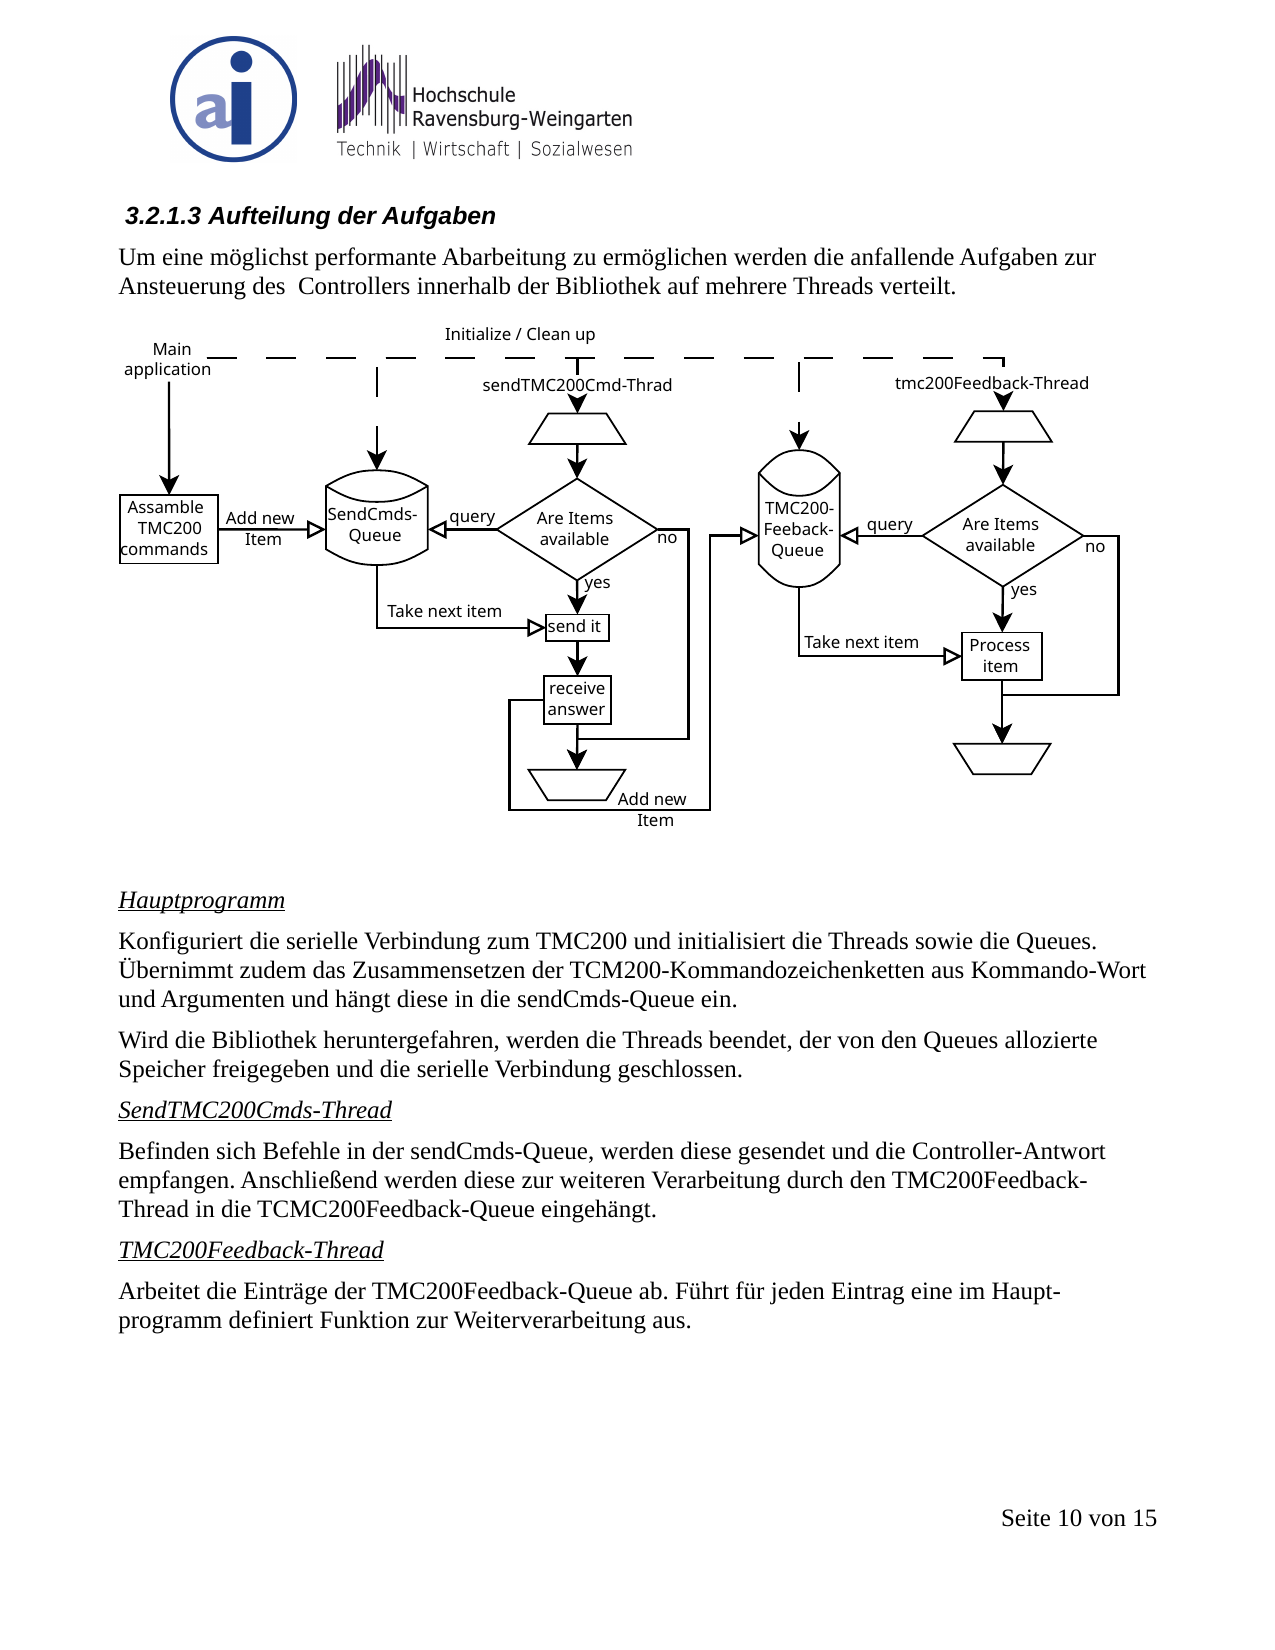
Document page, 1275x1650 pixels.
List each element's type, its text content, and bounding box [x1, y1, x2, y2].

text Befinden sich Befehle in der sendCmds-Queue, werden diese gesendet und die Controller-Antwort empfangen. Anschließend werden diese zur weiteren Verarbeitung durch den TMC200Feedback-Thread in die TCMC200Feedback-Queue eingehängt. [118, 1136, 1157, 1222]
text TMC200Feedback-Thread [118, 1235, 1157, 1264]
text SendTMC200Cmds-Thread [118, 1095, 1157, 1124]
picture [333, 43, 634, 160]
text Konfiguriert die serielle Verbindung zum TMC200 und initialisiert die Threads sowie die Queues. Übernimmt zudem das Zusammensetzen der TCM200-Kommandozeichenketten aus Kommando-Wort und Argumenten und hängt diese in die sendCmds-Queue ein. [118, 926, 1157, 1012]
text Hauptprogramm [118, 885, 1157, 914]
text Um eine möglichst performante Abarbeitung zu ermöglichen werden die anfallende Aufgaben zur Ansteuerung des Controllers innerhalb der Bibliothek auf mehrere Threads verteilt. [118, 242, 1157, 300]
text Arbeitet die Einträge der TMC200Feedback-Queue ab. Führt für jeden Eintrag eine im Haupt-programm definiert Funktion zur Weiterverarbeitung aus. [118, 1276, 1157, 1334]
text Wird die Bibliothek heruntergefahren, werden die Threads beendet, der von den Queues allozierte Speicher freigegeben und die serielle Verbindung geschlossen. [118, 1025, 1157, 1082]
subtitle Aufteilung der Aufgaben [118, 201, 1157, 230]
picture [169, 35, 298, 163]
